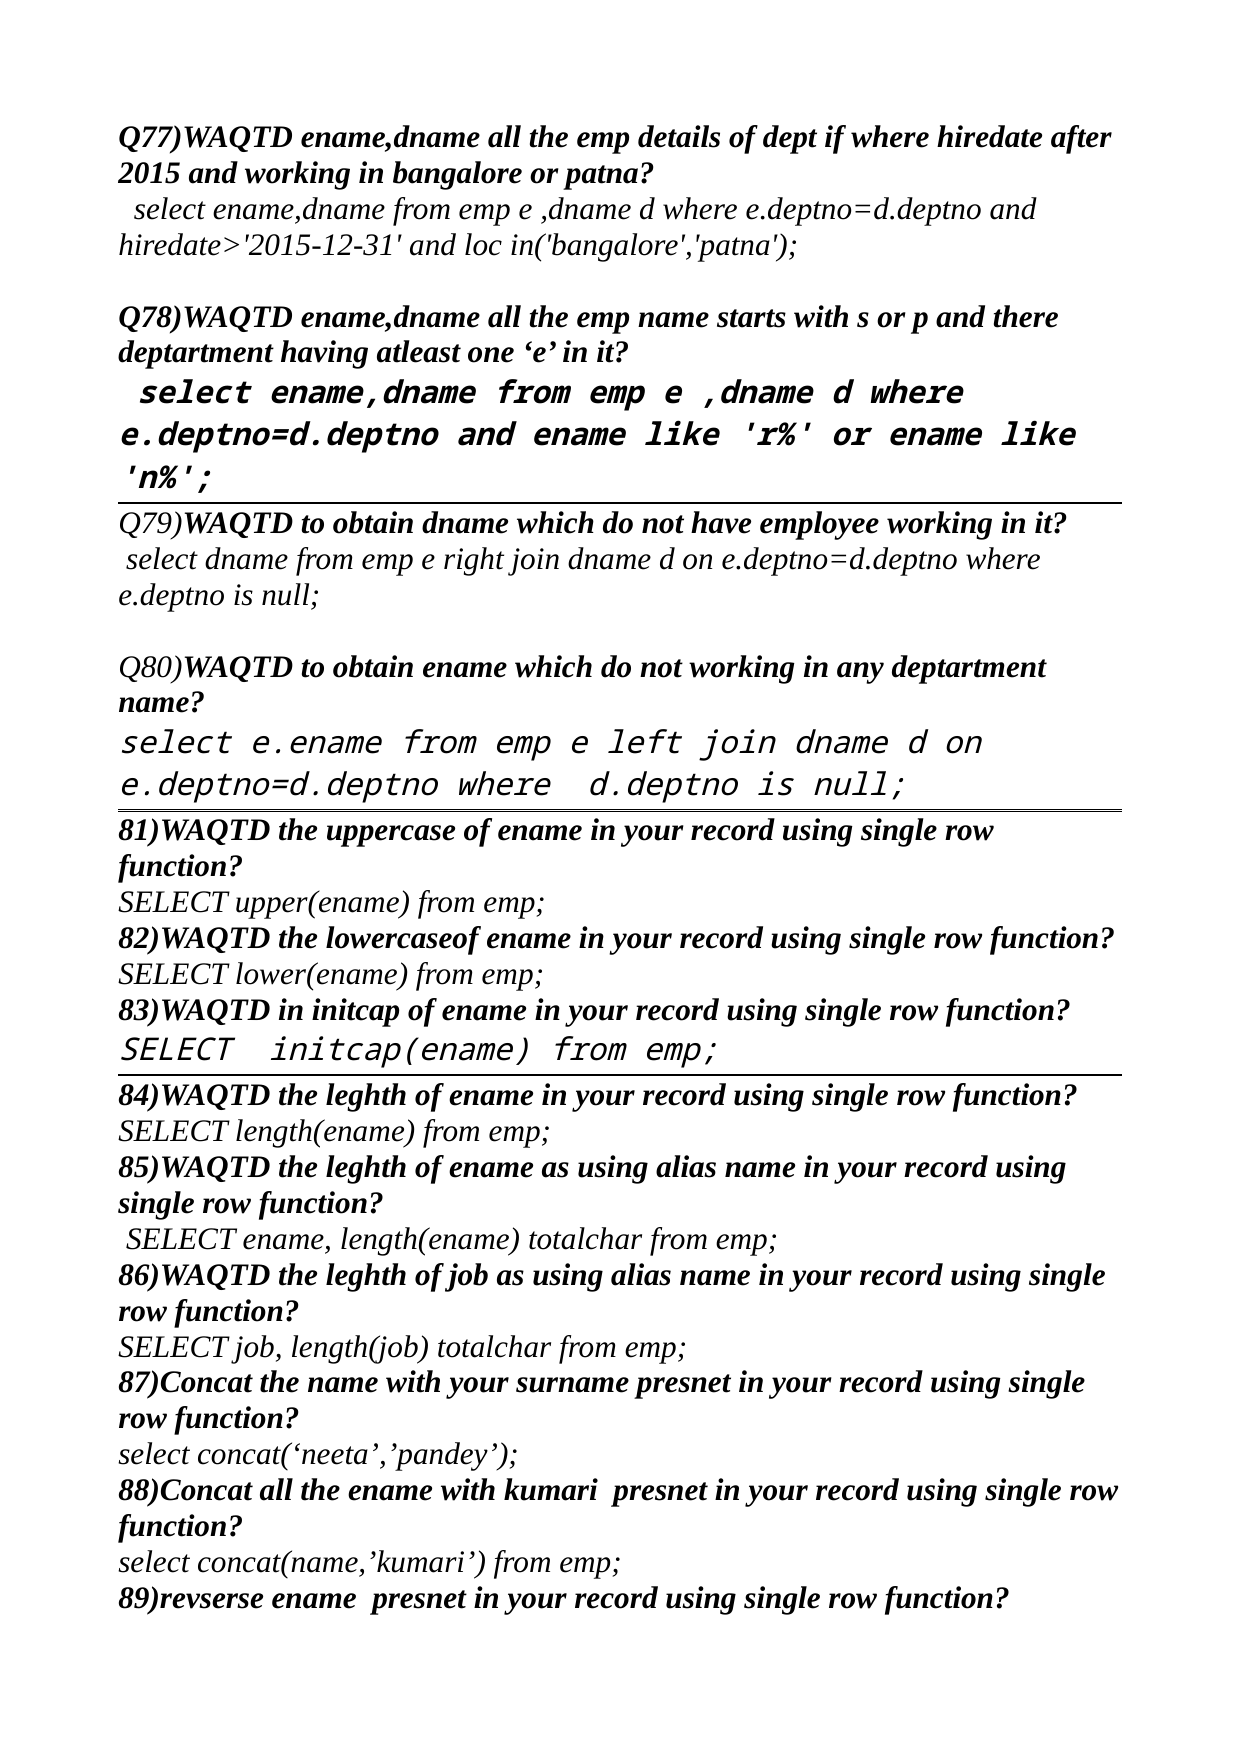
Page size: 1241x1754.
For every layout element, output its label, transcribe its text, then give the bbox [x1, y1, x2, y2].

text select ename,dname from emp e ,dname d where e.deptno=d.deptno and ename like 'r%' or ename like 'n%'; [118, 370, 1122, 502]
text 82)WAQTD the lowercaseof ename in your record using single row function? [118, 919, 1122, 955]
text 83)WAQTD in initcap of ename in your record using single row function? [118, 991, 1122, 1027]
text Q78)WAQTD ename,dname all the emp name starts with s or p and there deptartment having atleast one ‘e’ in it?​ [118, 298, 1122, 370]
text Q79)WAQTD to obtain dname which do not have employee working in it? [118, 504, 1122, 540]
text 87)Concat the name with your surname presnet in your record using single row function? [118, 1364, 1122, 1436]
text select dname from emp e right join dname d on e.deptno=d.deptno where e.deptno is null; [118, 540, 1122, 612]
text SELECT initcap(ename) from emp; [118, 1027, 1122, 1074]
text 84)WAQTD the leghth of ename in your record using single row function? [118, 1076, 1122, 1112]
text 86)WAQTD the leghth of job as using alias name in your record using single row function? [118, 1256, 1122, 1328]
text select e.ename from emp e left join dname d on e.deptno=d.deptno where d.deptno is null; [118, 720, 1122, 809]
text SELECT length(ename) from emp; [118, 1112, 1122, 1148]
text Q80)WAQTD to obtain ename which do not working in any deptartment name? [118, 648, 1122, 720]
text 85)WAQTD the leghth of ename as using alias name in your record using single row function? [118, 1148, 1122, 1220]
text 88)Concat all the ename with kumari presnet in your record using single row function? [118, 1472, 1122, 1543]
text 89)revserse ename presnet in your record using single row function? [118, 1579, 1122, 1615]
text select concat(‘neeta’,’pandey’); [118, 1436, 1122, 1472]
text select concat(name,’kumari’) from emp; [118, 1543, 1122, 1579]
text 81)WAQTD the uppercase of ename in your record using single row function? [118, 812, 1122, 883]
text select ename,dname from emp e ,dname d where e.deptno=d.deptno and hiredate>'2015-12-31' and loc in('bangalore','patna'); [118, 190, 1122, 262]
text SELECT lower(ename) from emp; [118, 955, 1122, 991]
text SELECT upper(ename) from emp; [118, 883, 1122, 919]
text Q77)WAQTD ename,dname all the emp details of dept if where hiredate after 2015 and working in bangalore or patna? [118, 118, 1122, 190]
text SELECT ename, length(ename) totalchar from emp; [118, 1220, 1122, 1256]
text SELECT job, length(job) totalchar from emp; [118, 1328, 1122, 1364]
